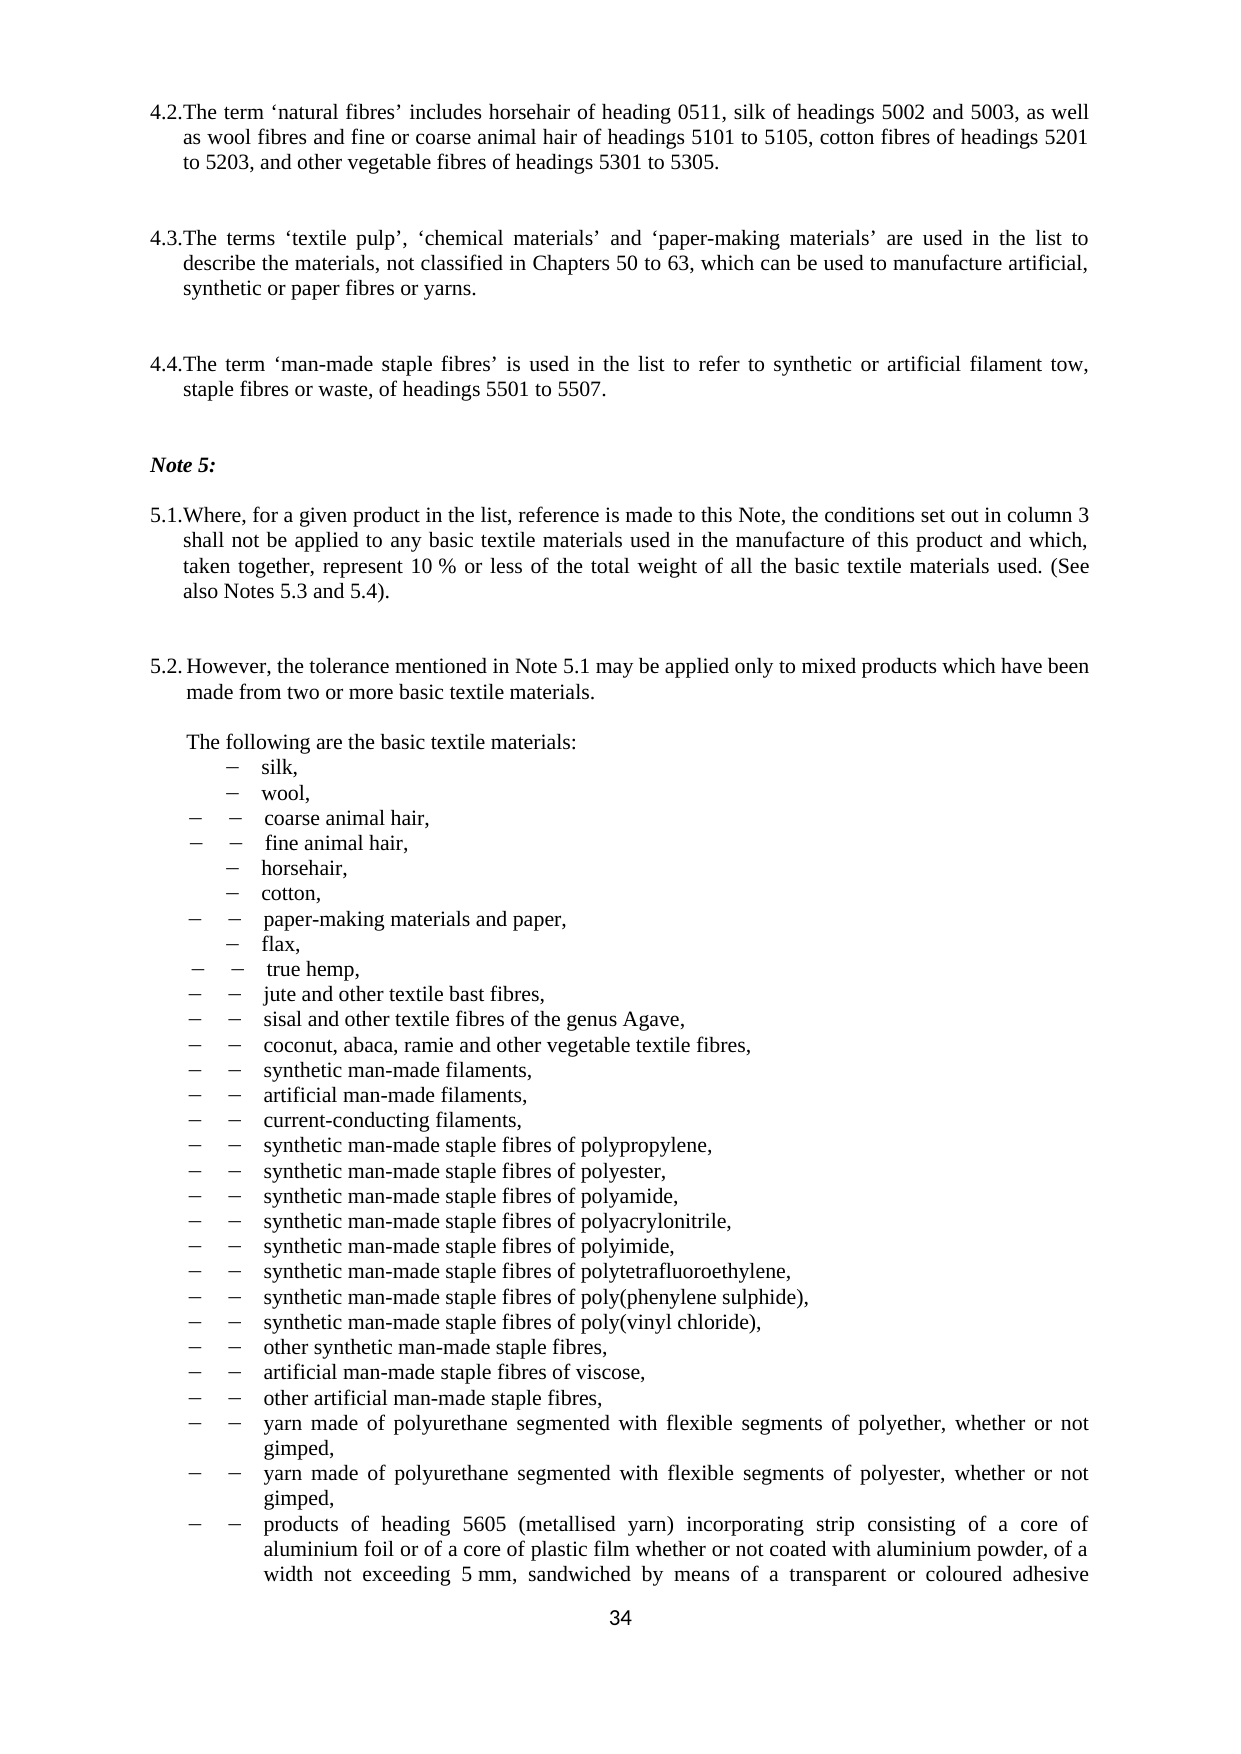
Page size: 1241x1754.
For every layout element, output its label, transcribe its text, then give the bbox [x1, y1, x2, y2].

table_header The term ‘natural fibres’ includes horsehair of heading 0511, silk of headings 5002 and 5003, as well as wool fibres and fine or coarse animal hair of headings 5101 to 5105, cotton fibres of headings 5201 to 5203, and other vegetable fibres of headings 5301 to 5305. [183, 99, 1090, 225]
table_header synthetic man-made staple fibres of polyimide, [188, 1233, 1090, 1258]
table_header current-conducting filaments, [188, 1107, 1090, 1132]
table_header artificial man-made filaments, [188, 1082, 1090, 1107]
table_header synthetic man-made filaments, [188, 1057, 1090, 1082]
table_header coconut, abaca, ramie and other vegetable textile fibres, [188, 1032, 1090, 1057]
table_header fine animal hair, [190, 830, 1090, 855]
table_header yarn made of polyurethane segmented with flexible segments of polyester, whether or not gimped, [188, 1460, 1090, 1511]
table_header synthetic man-made staple fibres of poly(vinyl chloride), [188, 1309, 1090, 1334]
table_header synthetic man-made staple fibres of poly(phenylene sulphide), [188, 1284, 1090, 1309]
table_header jute and other textile bast fibres, [188, 981, 1090, 1006]
table_header other artificial man-made staple fibres, [188, 1385, 1090, 1410]
table_header wool, [186, 780, 1081, 805]
table_header coarse animal hair, [189, 805, 1090, 830]
table_header 4.3. [150, 225, 183, 351]
table_header true hemp, [191, 956, 1090, 981]
table_header sisal and other textile fibres of the genus Agave, [188, 1006, 1090, 1032]
table_header The term ‘man-made staple fibres’ is used in the list to refer to synthetic or artificial filament tow, staple fibres or waste, of headings 5501 to 5507. [183, 351, 1090, 452]
table_header 4.2. [150, 99, 183, 225]
table_header However, the tolerance mentioned in Note 5.1 may be applied only to mixed products which have been made from two or more basic textile materials. The following are the basic textile materials: [186, 654, 1090, 805]
table_header other synthetic man-made staple fibres, [188, 1334, 1090, 1359]
table_header 4.1. [150, 74, 183, 99]
table_header The term ‘natural fibres’ is used in the list to refer to fibres other than artificial or synthetic fibres. It is restricted to the stages before spinning takes place, including waste, and, unless otherwise specified, includes fibres which have been carded, combed or otherwise processed, but not spun. [183, 74, 1090, 99]
text Note 5: [150, 452, 1090, 477]
table_header flax, [186, 931, 1077, 956]
table_header The terms ‘textile pulp’, ‘chemical materials’ and ‘paper-making materials’ are used in the list to describe the materials, not classified in Chapters 50 to 63, which can be used to manufacture artificial, synthetic or paper fibres or yarns. [183, 225, 1090, 351]
table_header yarn made of polyurethane segmented with flexible segments of polyether, whether or not gimped, [188, 1410, 1090, 1460]
table_header paper-making materials and paper, [188, 906, 1090, 931]
table_header cotton, [186, 880, 1081, 906]
table_header synthetic man-made staple fibres of polyacrylonitrile, [188, 1208, 1090, 1233]
table_header artificial man-made staple fibres of viscose, [188, 1359, 1090, 1384]
table_header [186, 956, 191, 981]
table_header products of heading 5605 (metallised yarn) incorporating strip consisting of a core of aluminium foil or of a core of plastic film whether or not coated with aluminium powder, of a width not exceeding 5 mm, sandwiched by means of a transparent or coloured adhesive [188, 1511, 1090, 1586]
table_header ­silk, [186, 754, 1072, 779]
table_header Where, for a given product in the list, reference is made to this Note, the conditions set out in column 3 shall not be applied to any basic textile materials used in the manufacture of this product and which, taken together, represent 10 % or less of the total weight of all the basic textile materials used. (See also Notes 5.3 and 5.4). [183, 502, 1090, 653]
table_header horsehair, [186, 855, 1081, 880]
table_header 5.1. [150, 502, 183, 653]
table_header synthetic man-made staple fibres of polytetrafluoroethylene, [188, 1259, 1090, 1284]
table_header 4.4. [150, 351, 183, 452]
table_header 5.2. [150, 654, 186, 1586]
table_header synthetic man-made staple fibres of polyester, [188, 1158, 1090, 1183]
table_header synthetic man-made staple fibres of polyamide, [188, 1183, 1090, 1208]
table_header synthetic man-made staple fibres of polypropylene, [188, 1133, 1090, 1158]
